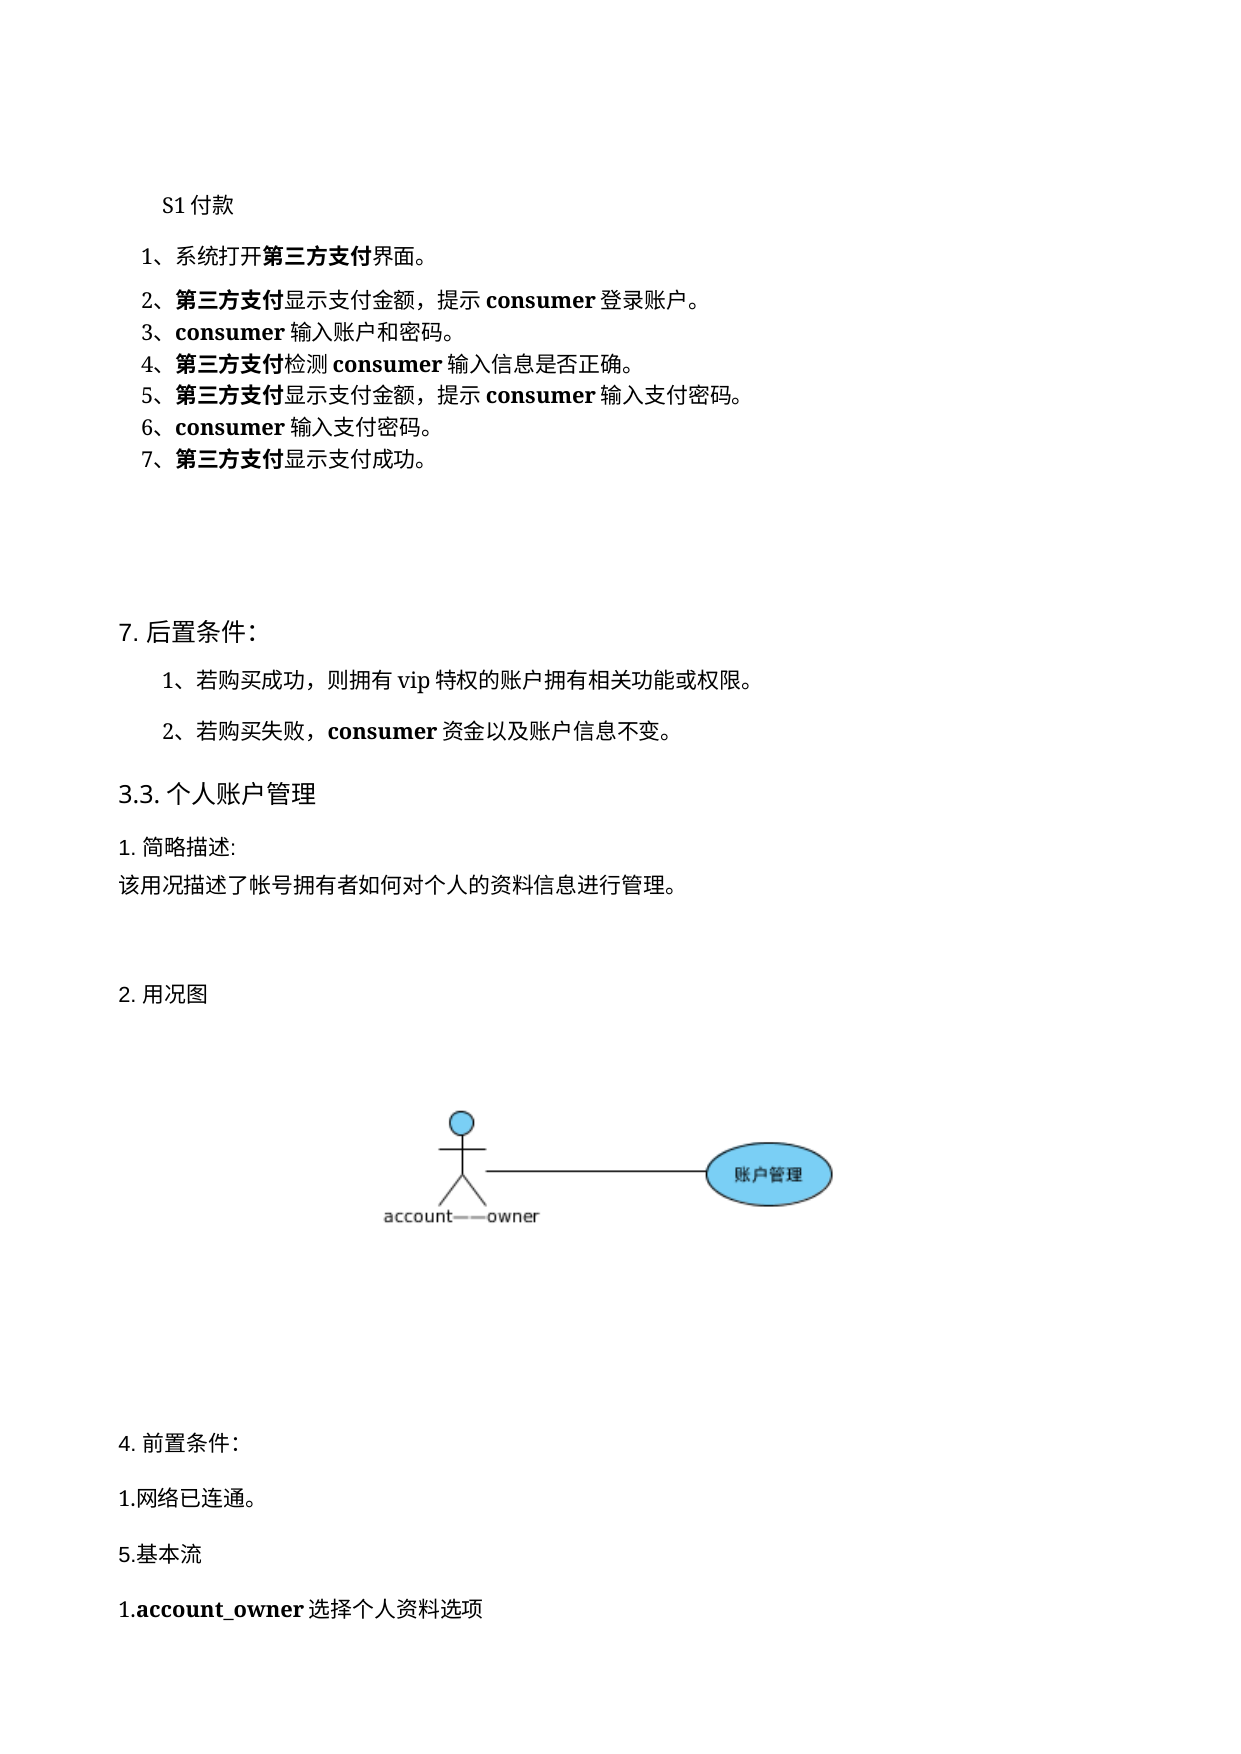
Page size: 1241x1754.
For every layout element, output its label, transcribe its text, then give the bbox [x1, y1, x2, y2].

text 1.网络已连通。 [118, 1481, 1122, 1513]
text S1付款 [118, 188, 1122, 219]
text 该用况描述了帐号拥有者如何对个人的资料信息进行管理。 [118, 868, 1122, 899]
text 3、consumer输入账户和密码。 [118, 315, 1122, 347]
text 2、若购买失败，consumer资金以及账户信息不变。 [118, 714, 1122, 745]
subtitle 简略描述: [118, 830, 1122, 861]
text 7、第三方支付显示支付成功。 [118, 442, 1122, 474]
subtitle 个人账户管理 [118, 774, 1122, 811]
text 6、consumer输入支付密码。 [118, 410, 1122, 442]
subtitle 用况图 [118, 977, 1122, 1008]
text 2、第三方支付显示支付金额，提示consumer登录账户。 [118, 283, 1122, 315]
text 5、第三方支付显示支付金额，提示consumer输入支付密码。 [118, 378, 1122, 410]
text 4、第三方支付检测consumer输入信息是否正确。 [118, 347, 1122, 378]
text 1.account_owner选择个人资料选项 [118, 1592, 1122, 1624]
text 1、若购买成功，则拥有vip特权的账户拥有相关功能或权限。 [118, 663, 1122, 694]
text 4. 前置条件： [118, 1426, 1122, 1458]
text 5.基本流 [118, 1537, 1122, 1568]
text 1、系统打开第三方支付界面。 [118, 239, 1122, 270]
picture [221, 1014, 1019, 1304]
subtitle 后置条件： [118, 613, 1122, 649]
